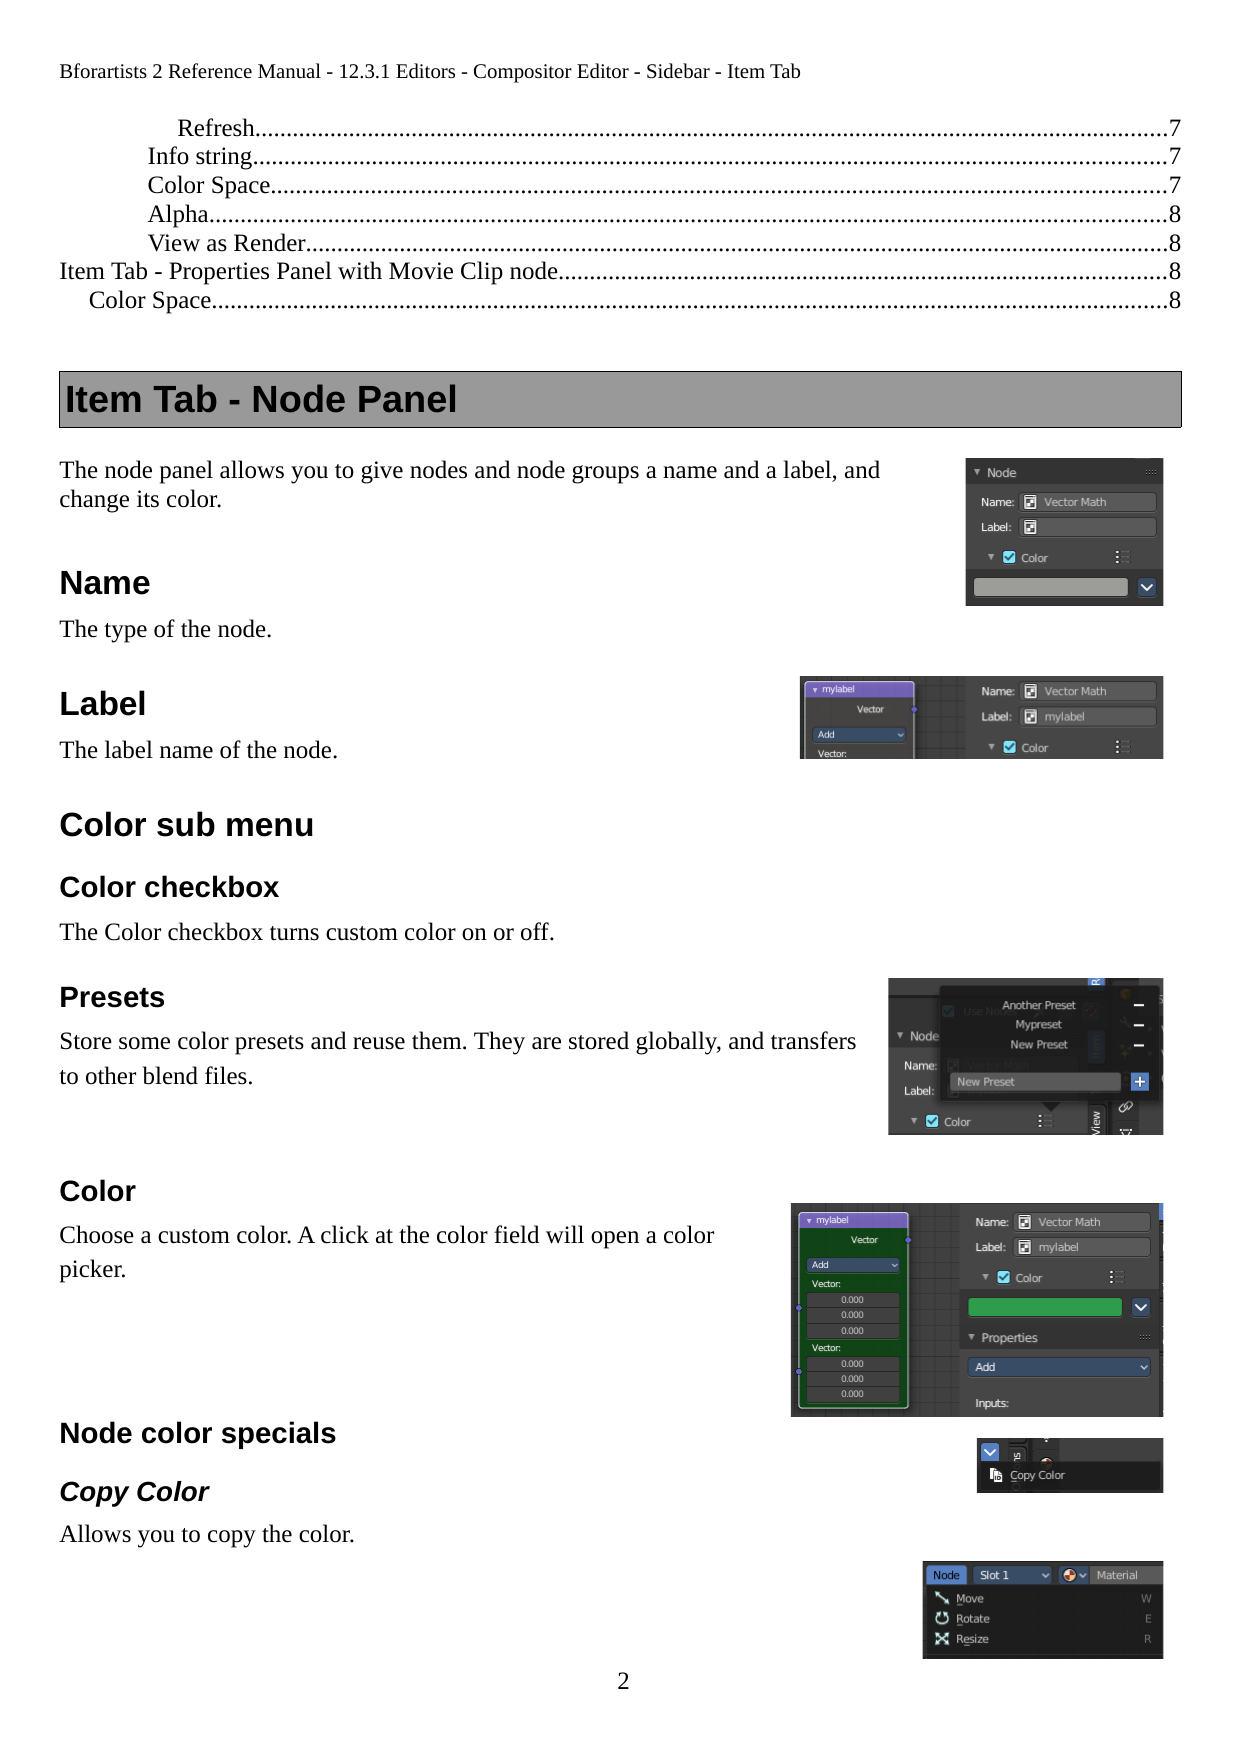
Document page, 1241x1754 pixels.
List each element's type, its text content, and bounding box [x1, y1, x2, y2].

subtitle Color checkbox [59, 870, 1181, 904]
text The type of the node. [59, 614, 1181, 642]
text Item Tab - Properties Panel with Movie Clip node 8 [59, 256, 1181, 285]
picture [790, 1203, 1164, 1417]
subtitle [1164, 683, 1181, 722]
text View as Render 8 [147, 228, 1181, 256]
subtitle Presets [59, 980, 888, 1014]
picture [965, 458, 1164, 606]
text Color Space 8 [88, 285, 1181, 314]
text Alpha 8 [147, 199, 1181, 228]
picture [922, 1561, 1164, 1659]
text The Color checkbox turns custom color on or off. [59, 917, 1181, 945]
subtitle [1164, 980, 1181, 1014]
picture [976, 1438, 1164, 1493]
subtitle Color sub menu [59, 804, 1181, 843]
text Choose a custom color. A click at the color field will open a color picker. [59, 1220, 790, 1283]
subtitle Copy Color [59, 1475, 1181, 1507]
text Store some color presets and reuse them. They are stored globally, and transfers to other blend files. [59, 1026, 888, 1090]
subtitle Label [59, 683, 799, 722]
subtitle Node color specials [59, 1416, 1181, 1450]
text Refresh 7 [177, 113, 1181, 141]
text Allows you to copy the color. [59, 1519, 1181, 1548]
text The node panel allows you to give nodes and node groups a name and a label, and change its color. [59, 455, 1181, 513]
text The label name of the node. [59, 735, 1181, 763]
picture [888, 978, 1164, 1135]
subtitle Color [59, 1174, 1181, 1207]
subtitle Name [59, 562, 965, 601]
table_header Item Tab - Node Panel [60, 372, 1181, 427]
subtitle [1164, 562, 1181, 601]
picture [799, 676, 1164, 759]
text Color Space 7 [147, 170, 1181, 199]
text Info string 7 [147, 141, 1181, 170]
